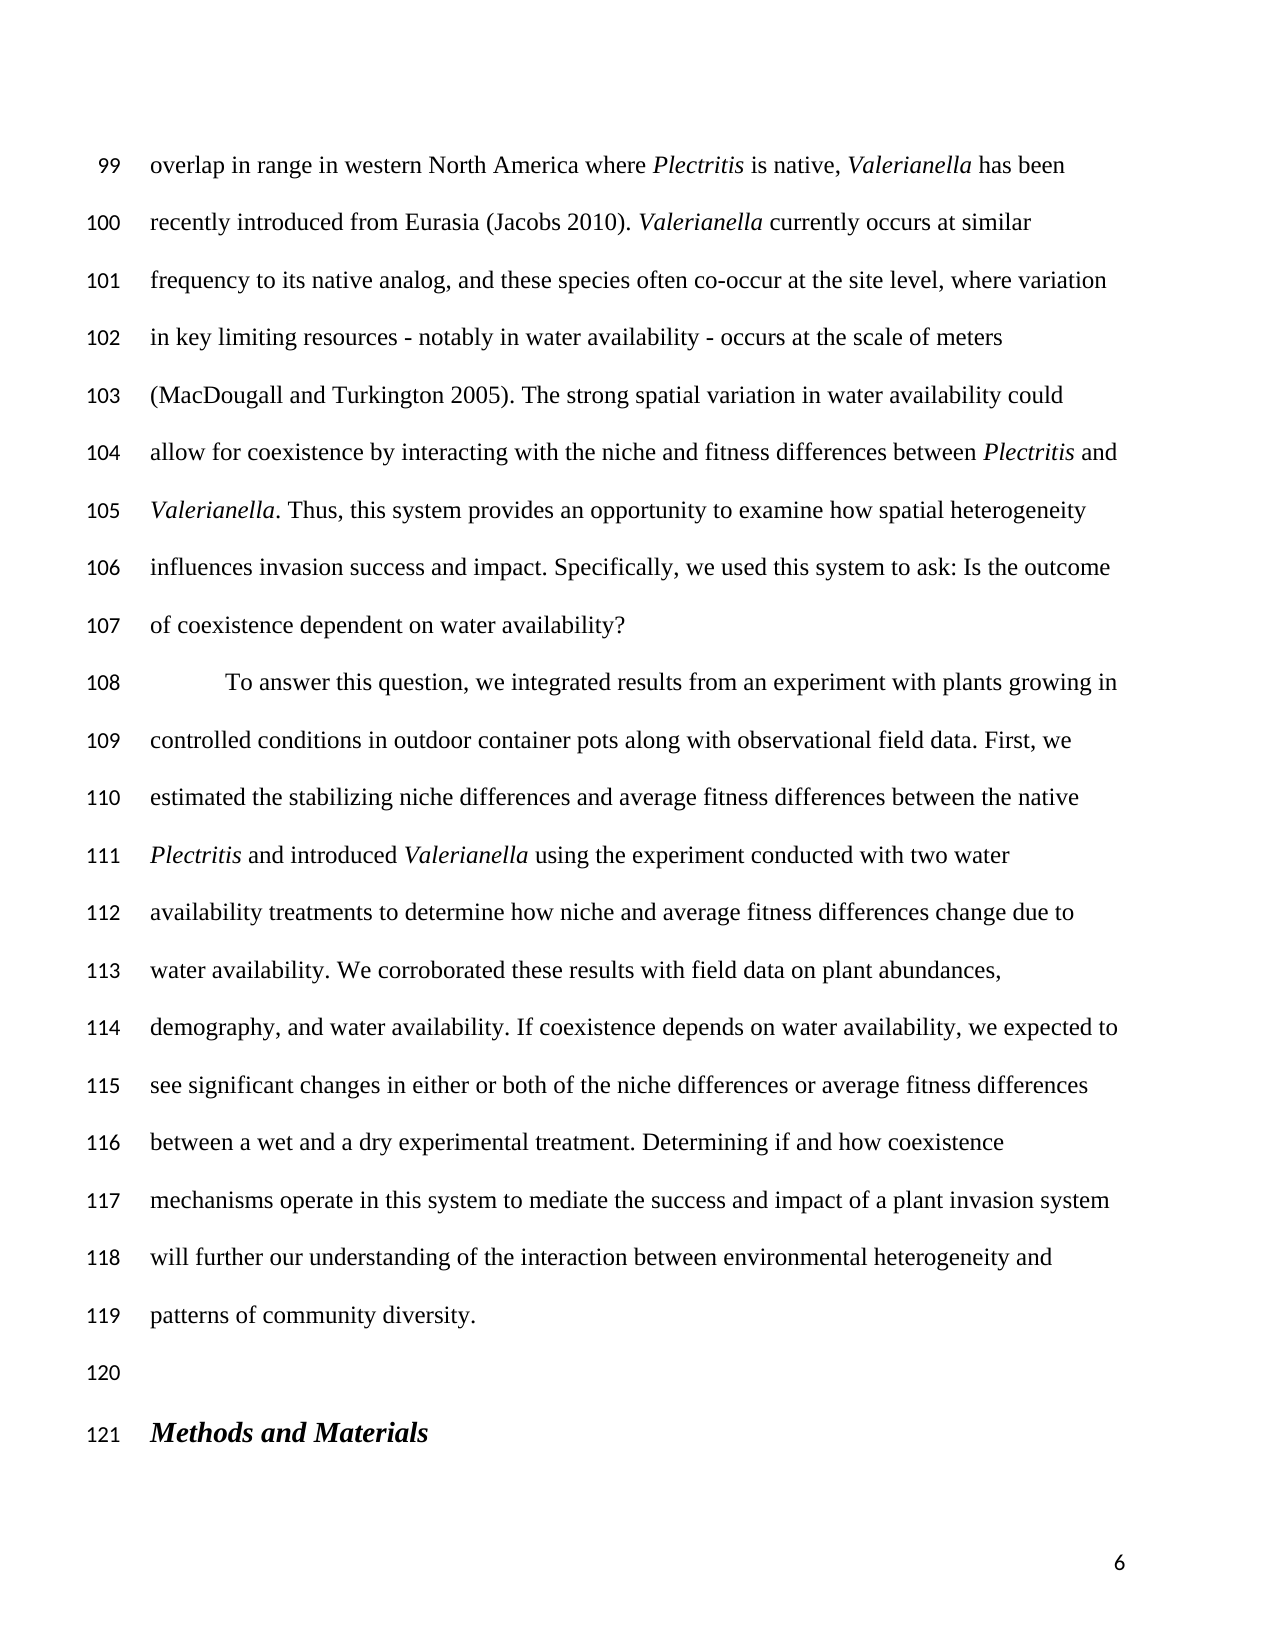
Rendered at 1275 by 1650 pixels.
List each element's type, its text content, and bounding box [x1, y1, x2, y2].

text Methods and Materials [150, 1415, 1125, 1448]
text overlap in range in western North America where Plectritis is native, Valerianella has been recently introduced from Eurasia (Jacobs 2010). Valerianella currently occurs at similar frequency to its native analog, and these species often co-occur at the site level, where variation in key limiting resources - notably in water availability - occurs at the scale of meters (MacDougall and Turkington 2005). The strong spatial variation in water availability could allow for coexistence by interacting with the niche and fitness differences between Plectritis and Valerianella. Thus, this system provides an opportunity to examine how spatial heterogeneity influences invasion success and impact. Specifically, we used this system to ask: Is the outcome of coexistence dependent on water availability? [150, 150, 1125, 639]
text To answer this question, we integrated results from an experiment with plants growing in controlled conditions in outdoor container pots along with observational field data. First, we estimated the stabilizing niche differences and average fitness differences between the native Plectritis and introduced Valerianella using the experiment conducted with two water availability treatments to determine how niche and average fitness differences change due to water availability. We corroborated these results with field data on plant abundances, demography, and water availability. If coexistence depends on water availability, we expected to see significant changes in either or both of the niche differences or average fitness differences between a wet and a dry experimental treatment. Determining if and how coexistence mechanisms operate in this system to mediate the success and impact of a plant invasion system will further our understanding of the interaction between environmental heterogeneity and patterns of community diversity. [150, 667, 1125, 1329]
